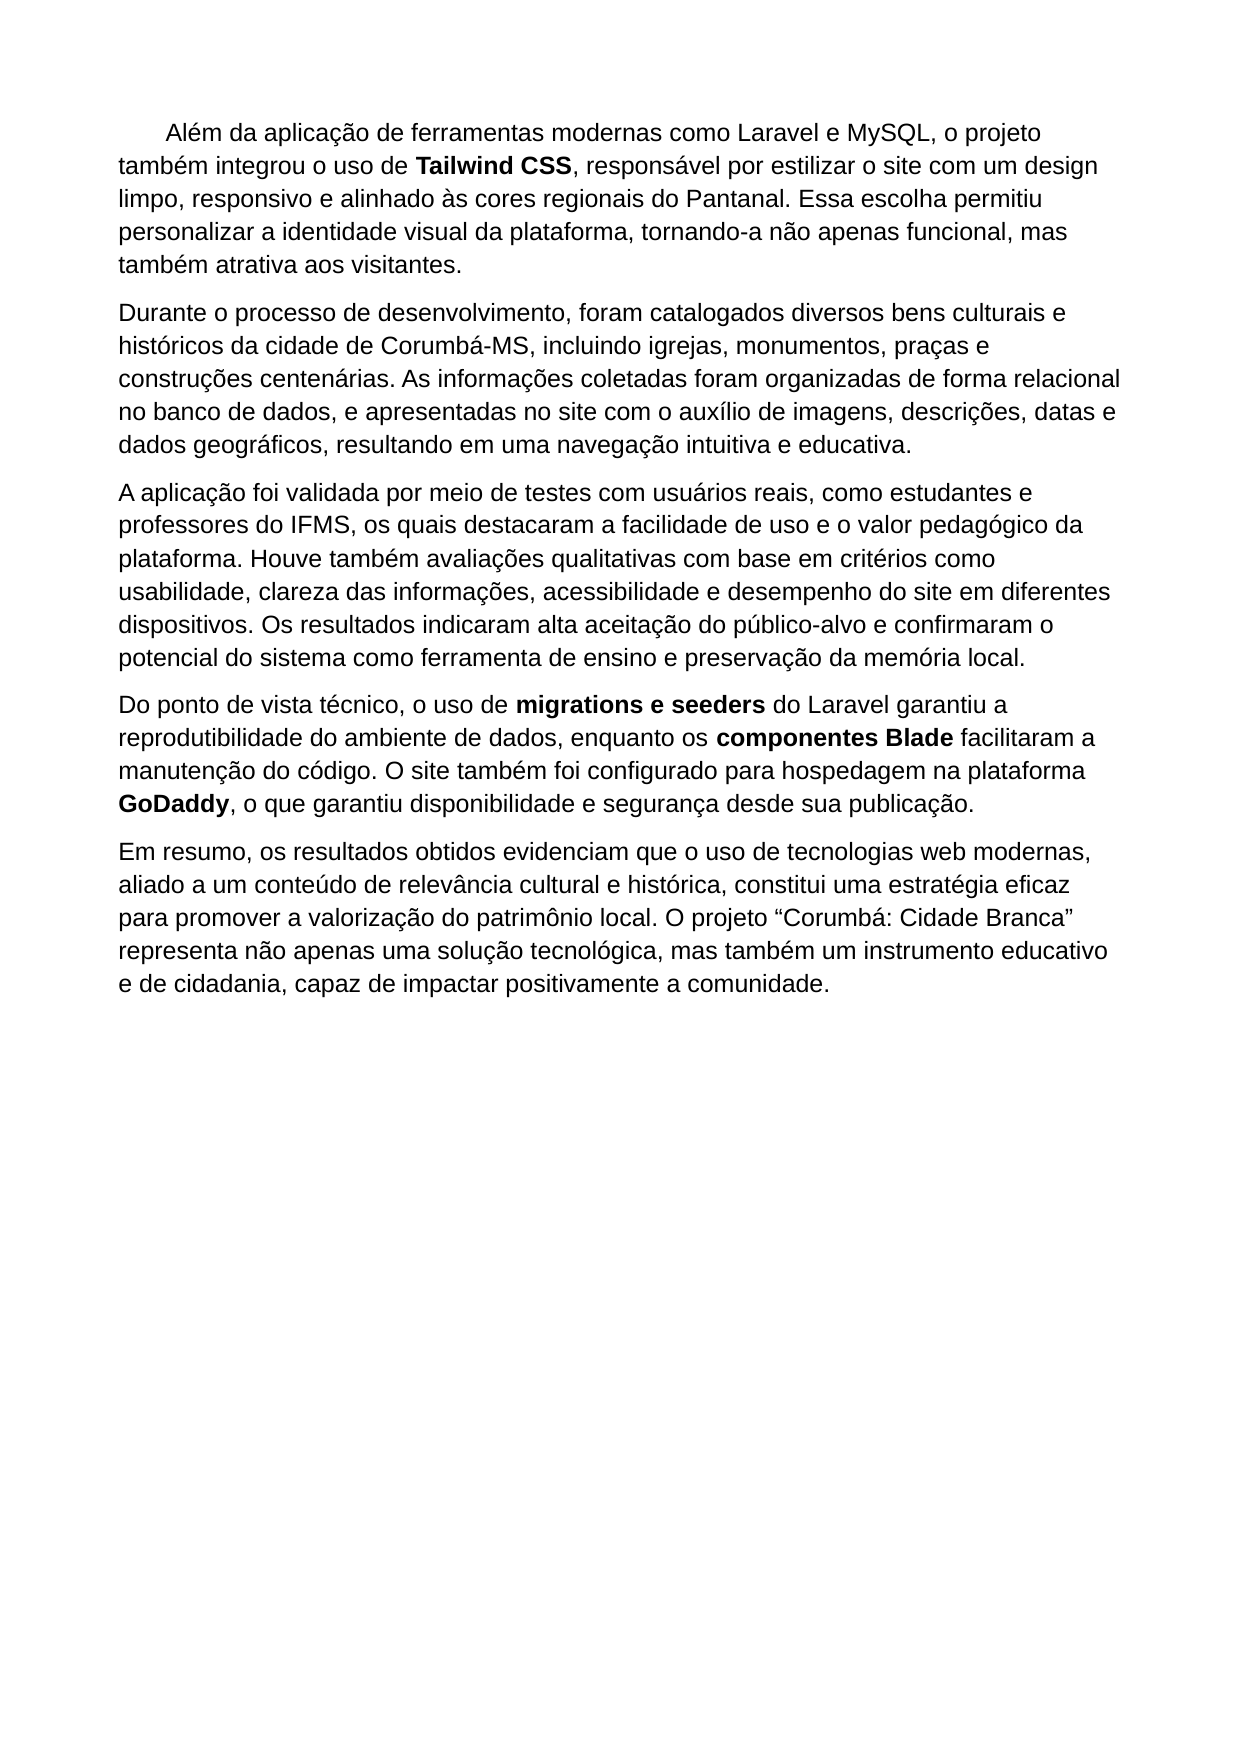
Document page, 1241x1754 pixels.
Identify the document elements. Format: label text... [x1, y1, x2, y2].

text Além da aplicação de ferramentas modernas como Laravel e MySQL, o projeto também integrou o uso de Tailwind CSS, responsável por estilizar o site com um design limpo, responsivo e alinhado às cores regionais do Pantanal. Essa escolha permitiu personalizar a identidade visual da plataforma, tornando-a não apenas funcional, mas também atrativa aos visitantes. [118, 118, 1122, 279]
text Em resumo, os resultados obtidos evidenciam que o uso de tecnologias web modernas, aliado a um conteúdo de relevância cultural e histórica, constitui uma estratégia eficaz para promover a valorização do patrimônio local. O projeto “Corumbá: Cidade Branca” representa não apenas uma solução tecnológica, mas também um instrumento educativo e de cidadania, capaz de impactar positivamente a comunidade. [118, 837, 1122, 998]
text A aplicação foi validada por meio de testes com usuários reais, como estudantes e professores do IFMS, os quais destacaram a facilidade de uso e o valor pedagógico da plataforma. Houve também avaliações qualitativas com base em critérios como usabilidade, clareza das informações, acessibilidade e desempenho do site em diferentes dispositivos. Os resultados indicaram alta aceitação do público-alvo e confirmaram o potencial do sistema como ferramenta de ensino e preservação da memória local. [118, 477, 1122, 671]
text Do ponto de vista técnico, o uso de migrations e seeders do Laravel garantiu a reprodutibilidade do ambiente de dados, enquanto os componentes Blade facilitaram a manutenção do código. O site também foi configurado para hospedagem na plataforma GoDaddy, o que garantiu disponibilidade e segurança desde sua publicação. [118, 690, 1122, 818]
text Durante o processo de desenvolvimento, foram catalogados diversos bens culturais e históricos da cidade de Corumbá-MS, incluindo igrejas, monumentos, praças e construções centenárias. As informações coletadas foram organizadas de forma relacional no banco de dados, e apresentadas no site com o auxílio de imagens, descrições, datas e dados geográficos, resultando em uma navegação intuitiva e educativa. [118, 298, 1122, 459]
